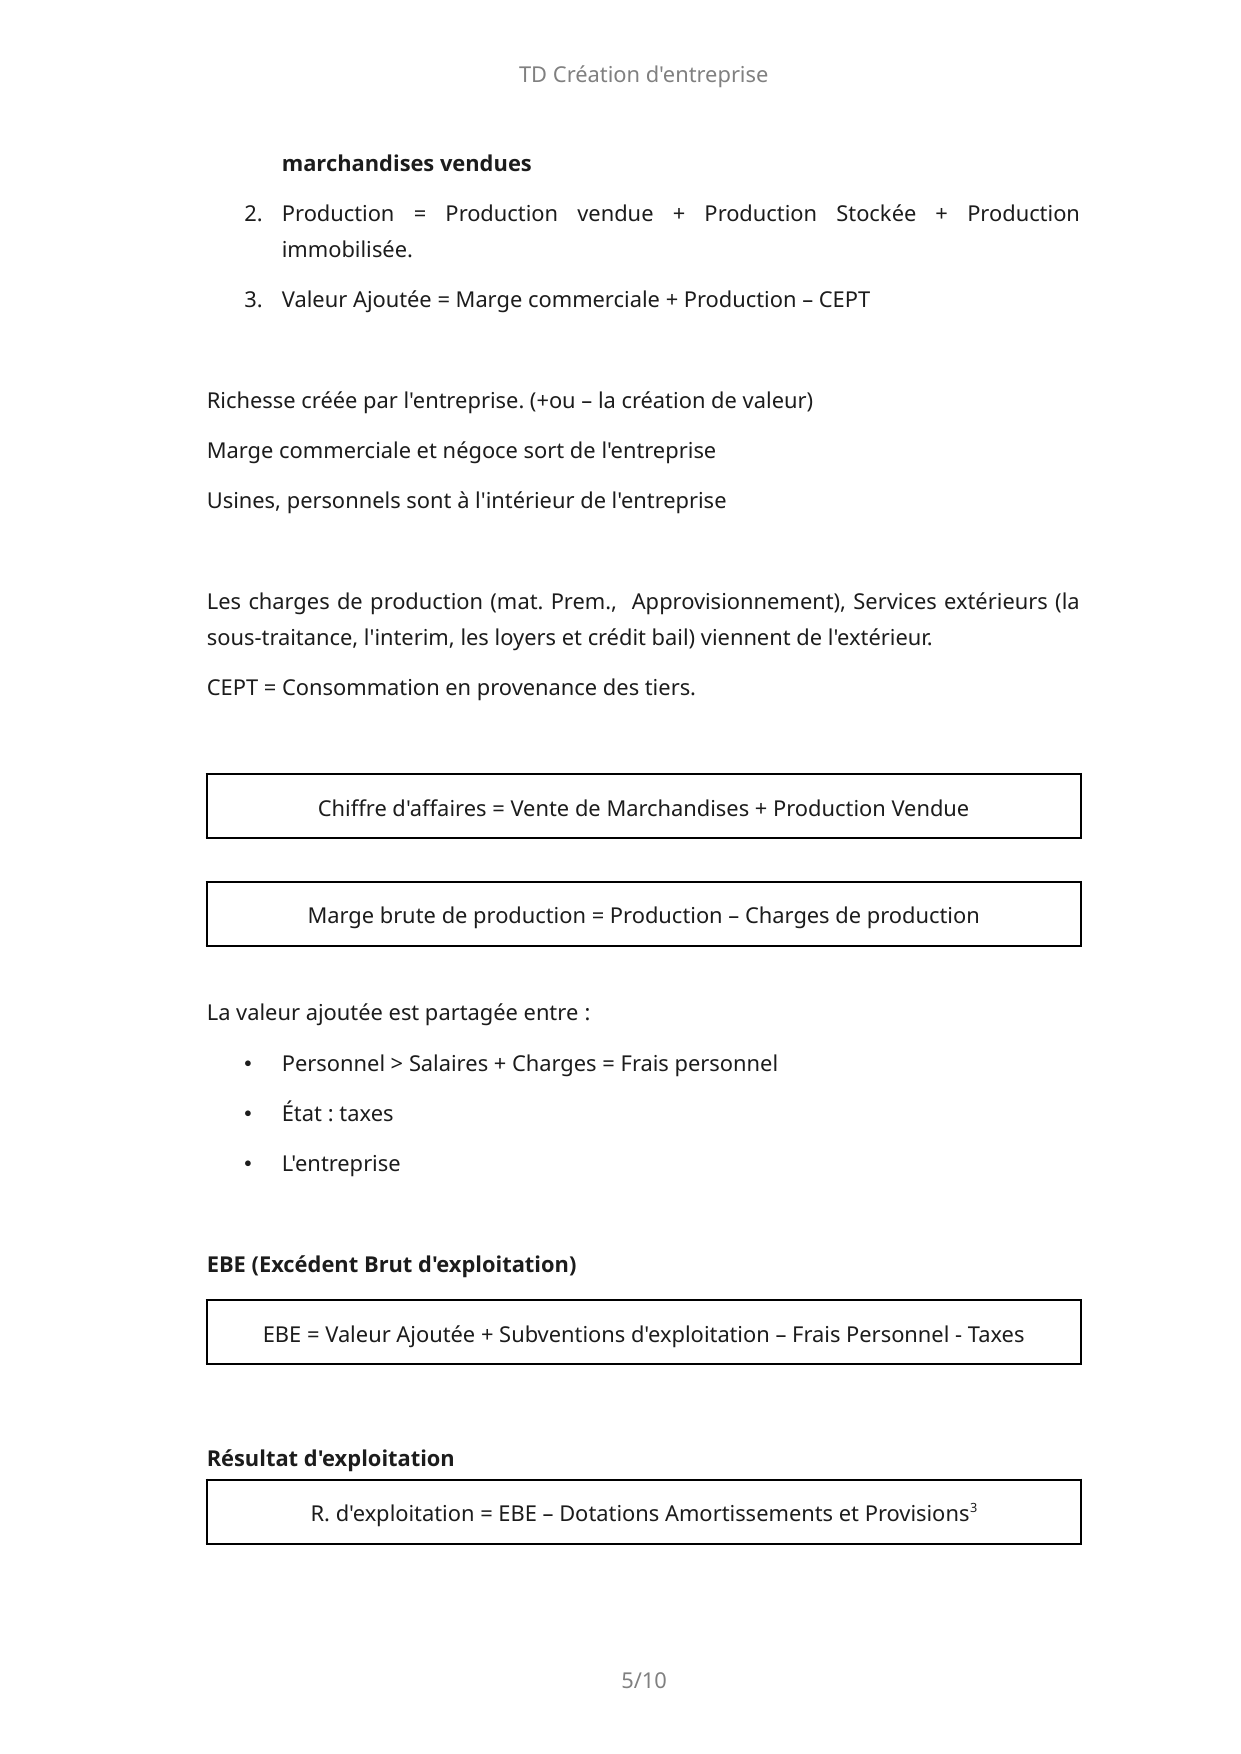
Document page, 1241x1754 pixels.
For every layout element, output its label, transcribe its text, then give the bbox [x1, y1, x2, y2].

list marchandises vendues [244, 148, 1081, 178]
list Valeur Ajoutée = Marge commerciale + Production – CEPT [244, 284, 1081, 314]
table_header Marge brute de production = Production – Charges de production [208, 883, 1080, 945]
text La valeur ajoutée est partagée entre : [207, 997, 1081, 1027]
text Les charges de production (mat. Prem., Approvisionnement), Services extérieurs (la sous-traitance, l'interim, les loyers et crédit bail) viennent de l'extérieur. [207, 586, 1081, 652]
text Marge commerciale et négoce sort de l'entreprise [207, 435, 1081, 465]
list Production = Production vendue + Production Stockée + Production immobilisée. [244, 198, 1081, 264]
table_header Chiffre d'affaires = Vente de Marchandises + Production Vendue [208, 775, 1080, 837]
table_header R. d'exploitation = EBE – Dotations Amortissements et Provisions [208, 1481, 1080, 1543]
table_header EBE = Valeur Ajoutée + Subventions d'exploitation – Frais Personnel - Taxes [208, 1301, 1080, 1363]
list L'entreprise [244, 1148, 1081, 1178]
text Résultat d'exploitation [207, 1443, 1081, 1473]
text CEPT = Consommation en provenance des tiers. [207, 672, 1081, 702]
text EBE (Excédent Brut d'exploitation) [207, 1249, 1081, 1279]
list État : taxes [244, 1098, 1081, 1128]
list Personnel > Salaires + Charges = Frais personnel [244, 1048, 1081, 1077]
text Richesse créée par l'entreprise. (+ou – la création de valeur) [207, 385, 1081, 415]
text Usines, personnels sont à l'intérieur de l'entreprise [207, 486, 1081, 515]
